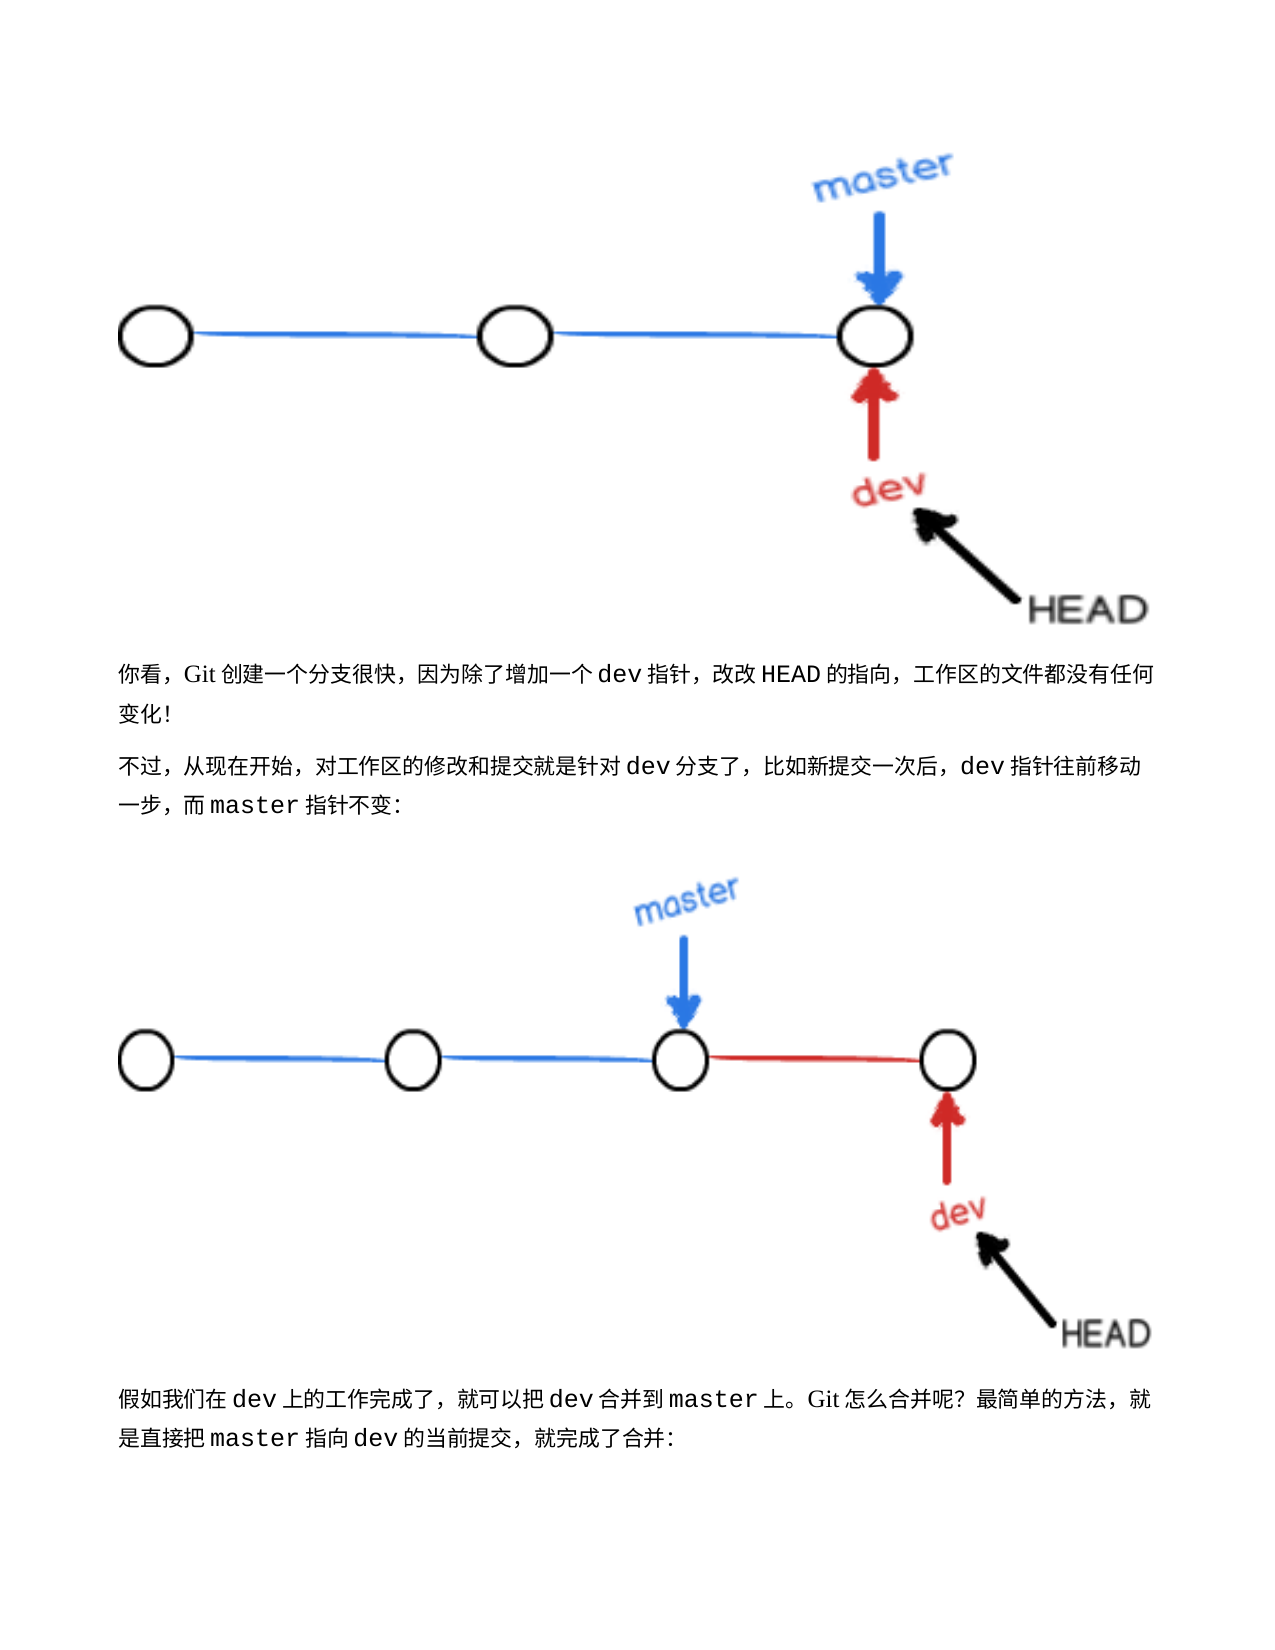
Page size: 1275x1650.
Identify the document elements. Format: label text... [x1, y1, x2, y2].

text 你看，Git创建一个分支很快，因为除了增加一个dev指针，改改HEAD的指向，工作区的文件都没有任何变化！ [118, 657, 1157, 728]
picture [118, 842, 1158, 1362]
text 不过，从现在开始，对工作区的修改和提交就是针对dev分支了，比如新提交一次后，dev指针往前移动一步，而master指针不变： [118, 749, 1157, 821]
picture [118, 118, 1158, 638]
text 假如我们在dev上的工作完成了，就可以把dev合并到master上。Git怎么合并呢？最简单的方法，就是直接把master指向dev的当前提交，就完成了合并： [118, 1382, 1157, 1454]
